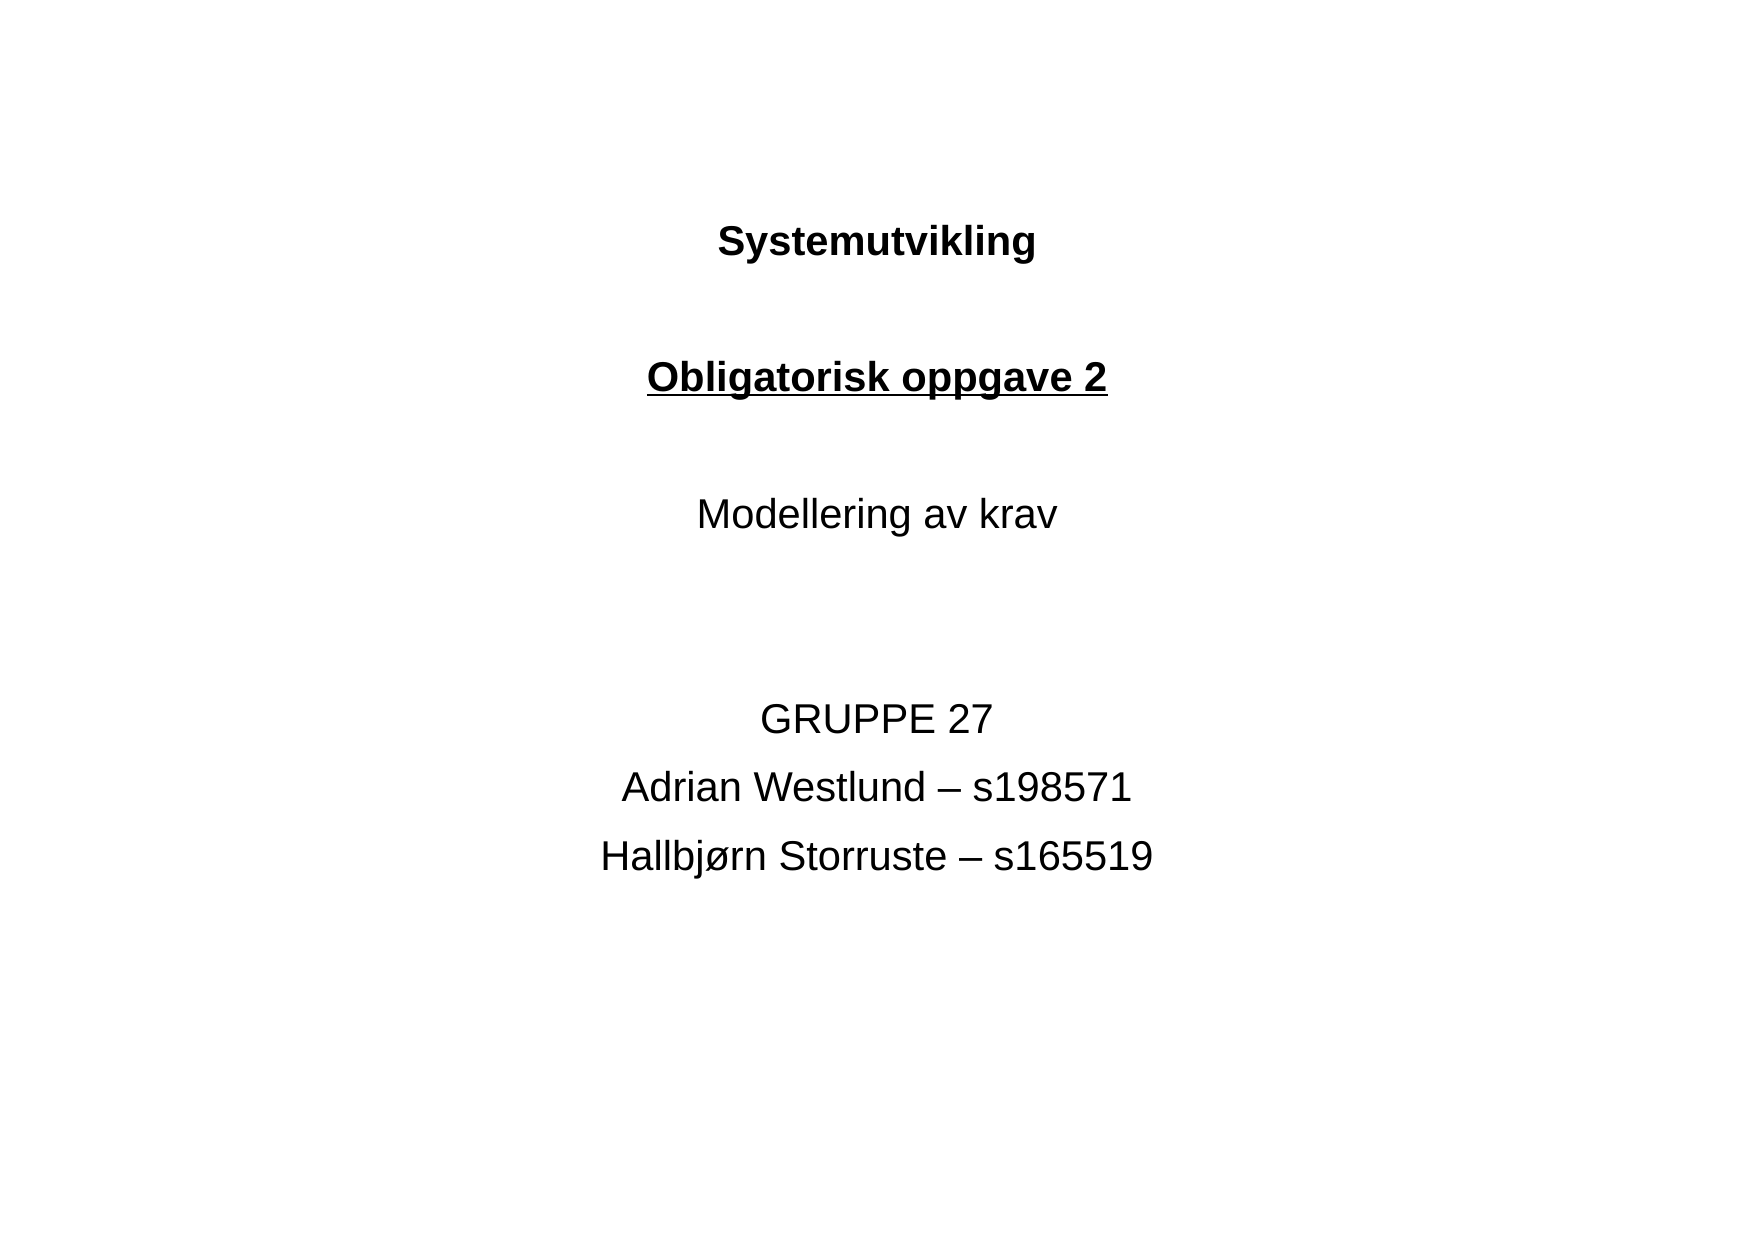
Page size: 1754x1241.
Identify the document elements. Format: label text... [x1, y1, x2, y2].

text Systemutvikling [148, 216, 1606, 264]
text GRUPPE 27 [148, 694, 1606, 742]
text Obligatorisk oppgave 2 [148, 353, 1606, 401]
text Hallbjørn Storruste – s165519 [148, 831, 1606, 879]
text Modellering av krav [148, 489, 1606, 537]
text Adrian Westlund – s198571 [148, 763, 1606, 811]
